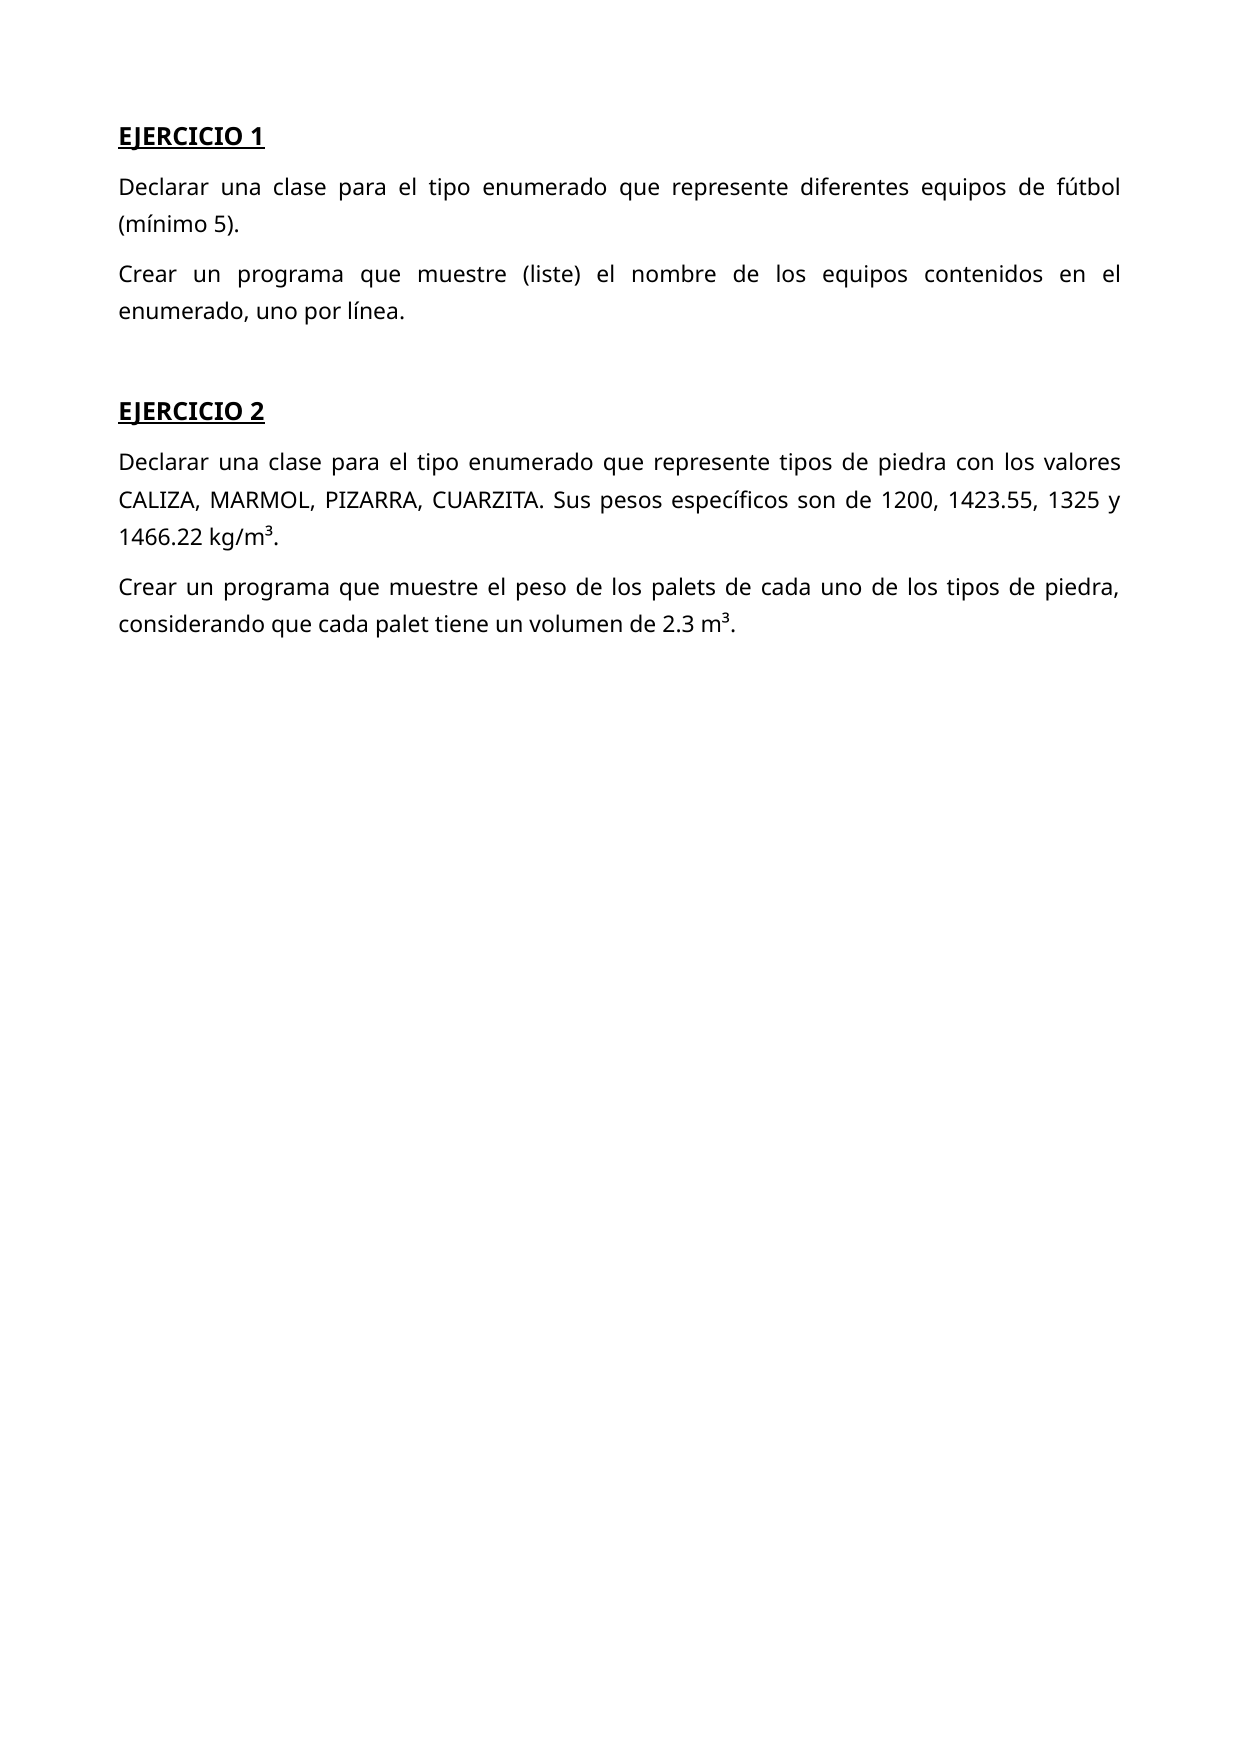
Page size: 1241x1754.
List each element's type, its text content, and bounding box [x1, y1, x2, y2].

text Declarar una clase para el tipo enumerado que represente tipos de piedra con los valores CALIZA, MARMOL, PIZARRA, CUARZITA. Sus pesos específicos son de 1200, 1423.55, 1325 y 1466.22 kg/m³. [118, 446, 1122, 552]
text Crear un programa que muestre el peso de los palets de cada uno de los tipos de piedra, considerando que cada palet tiene un volumen de 2.3 m³. [118, 570, 1122, 639]
text Declarar una clase para el tipo enumerado que represente diferentes equipos de fútbol (mínimo 5). [118, 171, 1122, 239]
text Crear un programa que muestre (liste) el nombre de los equipos contenidos en el enumerado, uno por línea. [118, 257, 1122, 326]
text EJERCICIO 2 [118, 393, 1122, 428]
text EJERCICIO 1 [118, 118, 1122, 152]
